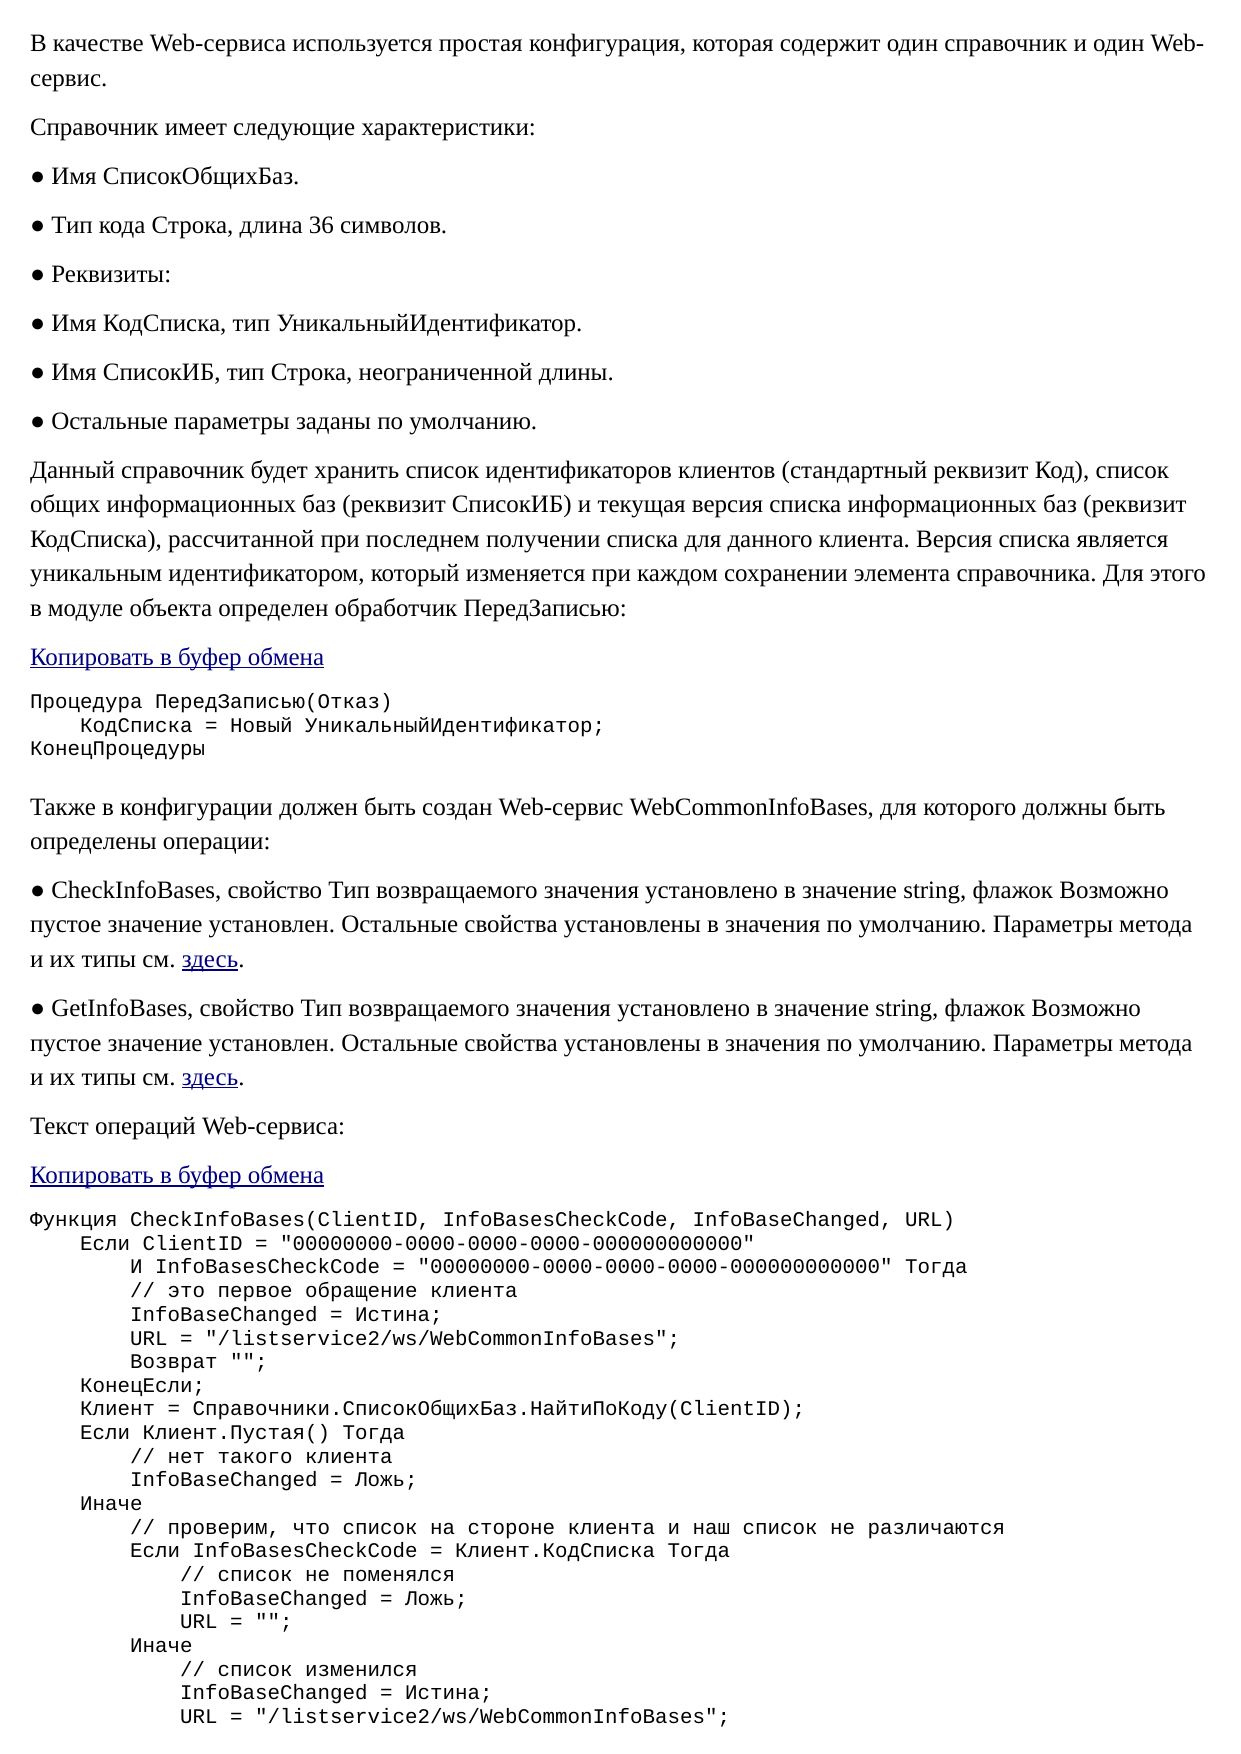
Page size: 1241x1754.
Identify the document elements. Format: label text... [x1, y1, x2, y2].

text InfoBaseChanged = Истина; [30, 1304, 1211, 1327]
text Иначе [30, 1635, 1211, 1658]
text КонецПроцедуры [30, 738, 1211, 762]
text InfoBaseChanged = Ложь; [30, 1588, 1211, 1611]
text Копировать в буфер обмена [30, 642, 1211, 671]
text ● GetInfoBases, свойство Тип возвращаемого значения установлено в значение string, флажок Возможно пустое значение установлен. Остальные свойства установлены в значения по умолчанию. Параметры метода и их типы см. здесь. [30, 993, 1211, 1091]
text InfoBaseChanged = Ложь; [30, 1469, 1211, 1493]
text Клиент = Справочники.СписокОбщихБаз.НайтиПоКоду(ClientID); [30, 1398, 1211, 1422]
text В качестве Web-сервиса используется простая конфигурация, которая содержит один справочник и один Web-сервис. [30, 28, 1211, 91]
text Данный справочник будет хранить список идентификаторов клиентов (стандартный реквизит Код), список общих информационных баз (реквизит СписокИБ) и текущая версия списка информационных баз (реквизит КодСписка), рассчитанной при последнем получении списка для данного клиента. Версия списка является уникальным идентификатором, который изменяется при каждом сохранении элемента справочника. Для этого в модуле объекта определен обработчик ПередЗаписью: [30, 455, 1211, 622]
text ● Тип кода Строка, длина 36 символов. [30, 210, 1211, 238]
text Текст операций Web-сервиса: [30, 1111, 1211, 1140]
text Также в конфигурации должен быть создан Web-сервис WebCommonInfoBases, для которого должны быть определены операции: [30, 792, 1211, 855]
text Функция CheckInfoBases(ClientID, InfoBasesCheckCode, InfoBaseChanged, URL) [30, 1209, 1211, 1233]
text InfoBaseChanged = Истина; [30, 1682, 1211, 1706]
text Если Клиент.Пустая() Тогда [30, 1422, 1211, 1446]
text // список не поменялся [30, 1564, 1211, 1588]
text КодСписка = Новый УникальныйИдентификатор; [30, 715, 1211, 738]
text ● Остальные параметры заданы по умолчанию. [30, 406, 1211, 435]
text // список изменился [30, 1658, 1211, 1682]
text И InfoBasesCheckCode = "00000000-0000-0000-0000-000000000000" Тогда [30, 1257, 1211, 1280]
text Справочник имеет следующие характеристики: [30, 112, 1211, 140]
text // нет такого клиента [30, 1446, 1211, 1469]
text Процедура ПередЗаписью(Отказ) [30, 691, 1211, 715]
text ● Имя КодСписка, тип УникальныйИдентификатор. [30, 308, 1211, 337]
text // это первое обращение клиента [30, 1280, 1211, 1304]
text Возврат ""; [30, 1351, 1211, 1375]
text ● Имя СписокОбщихБаз. [30, 161, 1211, 189]
text URL = "/listservice2/ws/WebCommonInfoBases"; [30, 1327, 1211, 1351]
text Если InfoBasesCheckCode = Клиент.КодСписка Тогда [30, 1540, 1211, 1564]
text ● CheckInfoBases, свойство Тип возвращаемого значения установлено в значение string, флажок Возможно пустое значение установлен. Остальные свойства установлены в значения по умолчанию. Параметры метода и их типы см. здесь. [30, 875, 1211, 973]
text // проверим, что список на стороне клиента и наш список не различаются [30, 1517, 1211, 1540]
text Иначе [30, 1493, 1211, 1517]
text КонецЕсли; [30, 1375, 1211, 1398]
text Если ClientID = "00000000-0000-0000-0000-000000000000" [30, 1233, 1211, 1257]
text ● Реквизиты: [30, 259, 1211, 288]
text Копировать в буфер обмена [30, 1160, 1211, 1189]
text URL = ""; [30, 1611, 1211, 1635]
text ● Имя СписокИБ, тип Строка, неограниченной длины. [30, 357, 1211, 386]
text URL = "/listservice2/ws/WebCommonInfoBases"; [30, 1706, 1211, 1729]
